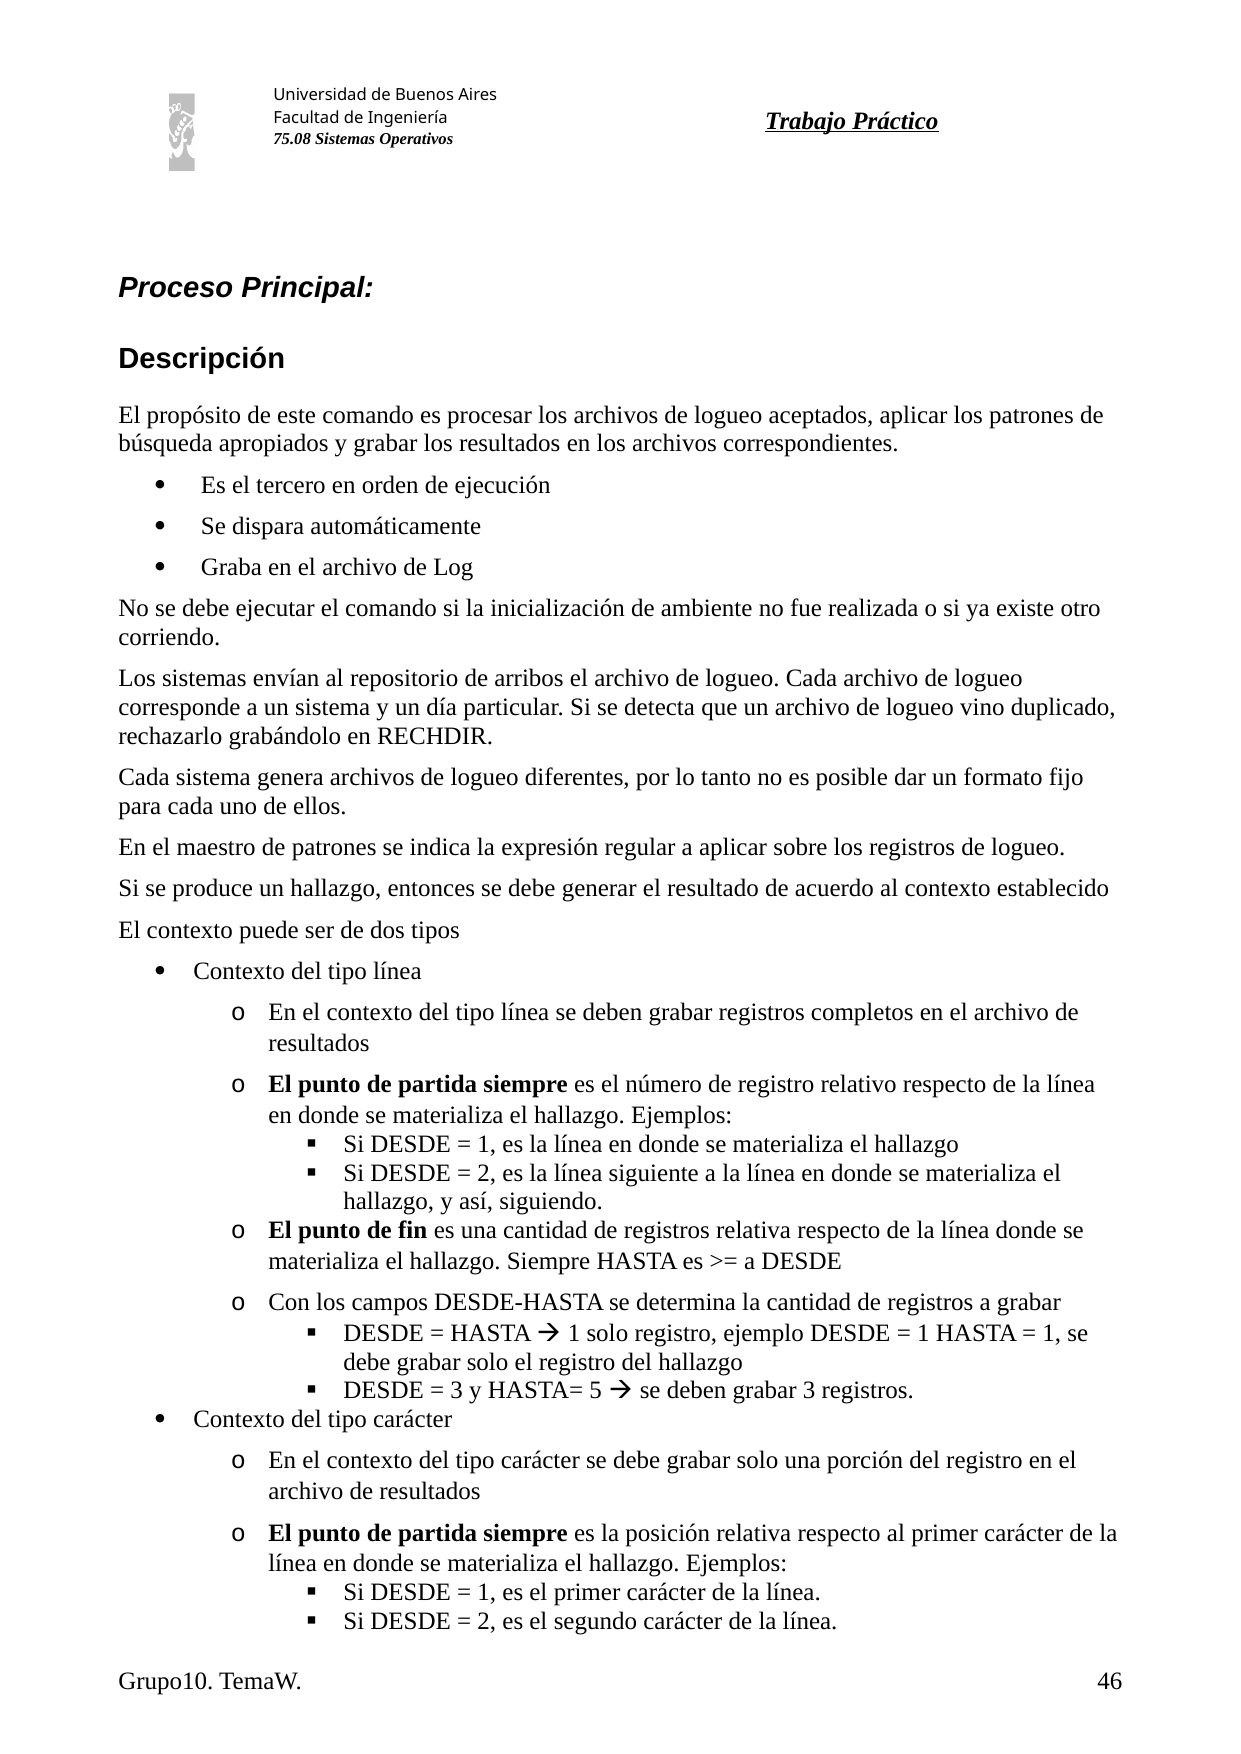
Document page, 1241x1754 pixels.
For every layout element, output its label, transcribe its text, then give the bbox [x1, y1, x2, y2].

picture [168, 92, 198, 173]
list El punto de partida siempre es la posición relativa respecto al primer carácter de la línea en donde se materializa el hallazgo. Ejemplos: [231, 1518, 1122, 1577]
text En el maestro de patrones se indica la expresión regular a aplicar sobre los registros de logueo. [118, 832, 1122, 861]
list Con los campos DESDE-HASTA se determina la cantidad de registros a grabar [231, 1287, 1122, 1318]
text El contexto puede ser de dos tipos [118, 915, 1122, 943]
list El punto de partida siempre es el número de registro relativo respecto de la línea en donde se materializa el hallazgo. Ejemplos: [231, 1069, 1122, 1129]
list Se dispara automáticamente [156, 511, 1122, 540]
subtitle Descripción [118, 341, 1122, 375]
text Si se produce un hallazgo, entonces se debe generar el resultado de acuerdo al contexto establecido [118, 873, 1122, 902]
list Contexto del tipo línea [156, 956, 1122, 985]
list En el contexto del tipo línea se deben grabar registros completos en el archivo de resultados [231, 997, 1122, 1057]
text Los sistemas envían al repositorio de arribos el archivo de logueo. Cada archivo de logueo corresponde a un sistema y un día particular. Si se detecta que un archivo de logueo vino duplicado, rechazarlo grabándolo en RECHDIR. [118, 663, 1122, 750]
list DESDE = HASTA  1 solo registro, ejemplo DESDE = 1 HASTA = 1, se debe grabar solo el registro del hallazgo [306, 1318, 1122, 1376]
text Cada sistema genera archivos de logueo diferentes, por lo tanto no es posible dar un formato fijo para cada uno de ellos. [118, 762, 1122, 820]
list Contexto del tipo carácter [156, 1404, 1122, 1433]
text No se debe ejecutar el comando si la inicialización de ambiente no fue realizada o si ya existe otro corriendo. [118, 593, 1122, 651]
list Si DESDE = 1, es la línea en donde se materializa el hallazgo [306, 1129, 1122, 1158]
list DESDE = 3 y HASTA= 5  se deben grabar 3 registros. [306, 1376, 1122, 1404]
list Si DESDE = 1, es el primer carácter de la línea. [306, 1577, 1122, 1606]
subtitle Proceso Principal: [118, 270, 1122, 304]
list El punto de fin es una cantidad de registros relativa respecto de la línea donde se materializa el hallazgo. Siempre HASTA es >= a DESDE [231, 1215, 1122, 1275]
list Graba en el archivo de Log [156, 552, 1122, 581]
text El propósito de este comando es procesar los archivos de logueo aceptados, aplicar los patrones de búsqueda apropiados y grabar los resultados en los archivos correspondientes. [118, 400, 1122, 457]
list Es el tercero en orden de ejecución [156, 470, 1122, 498]
list Si DESDE = 2, es el segundo carácter de la línea. [306, 1606, 1122, 1635]
list Si DESDE = 2, es la línea siguiente a la línea en donde se materializa el hallazgo, y así, siguiendo. [306, 1158, 1122, 1215]
list En el contexto del tipo carácter se debe grabar solo una porción del registro en el archivo de resultados [231, 1446, 1122, 1505]
